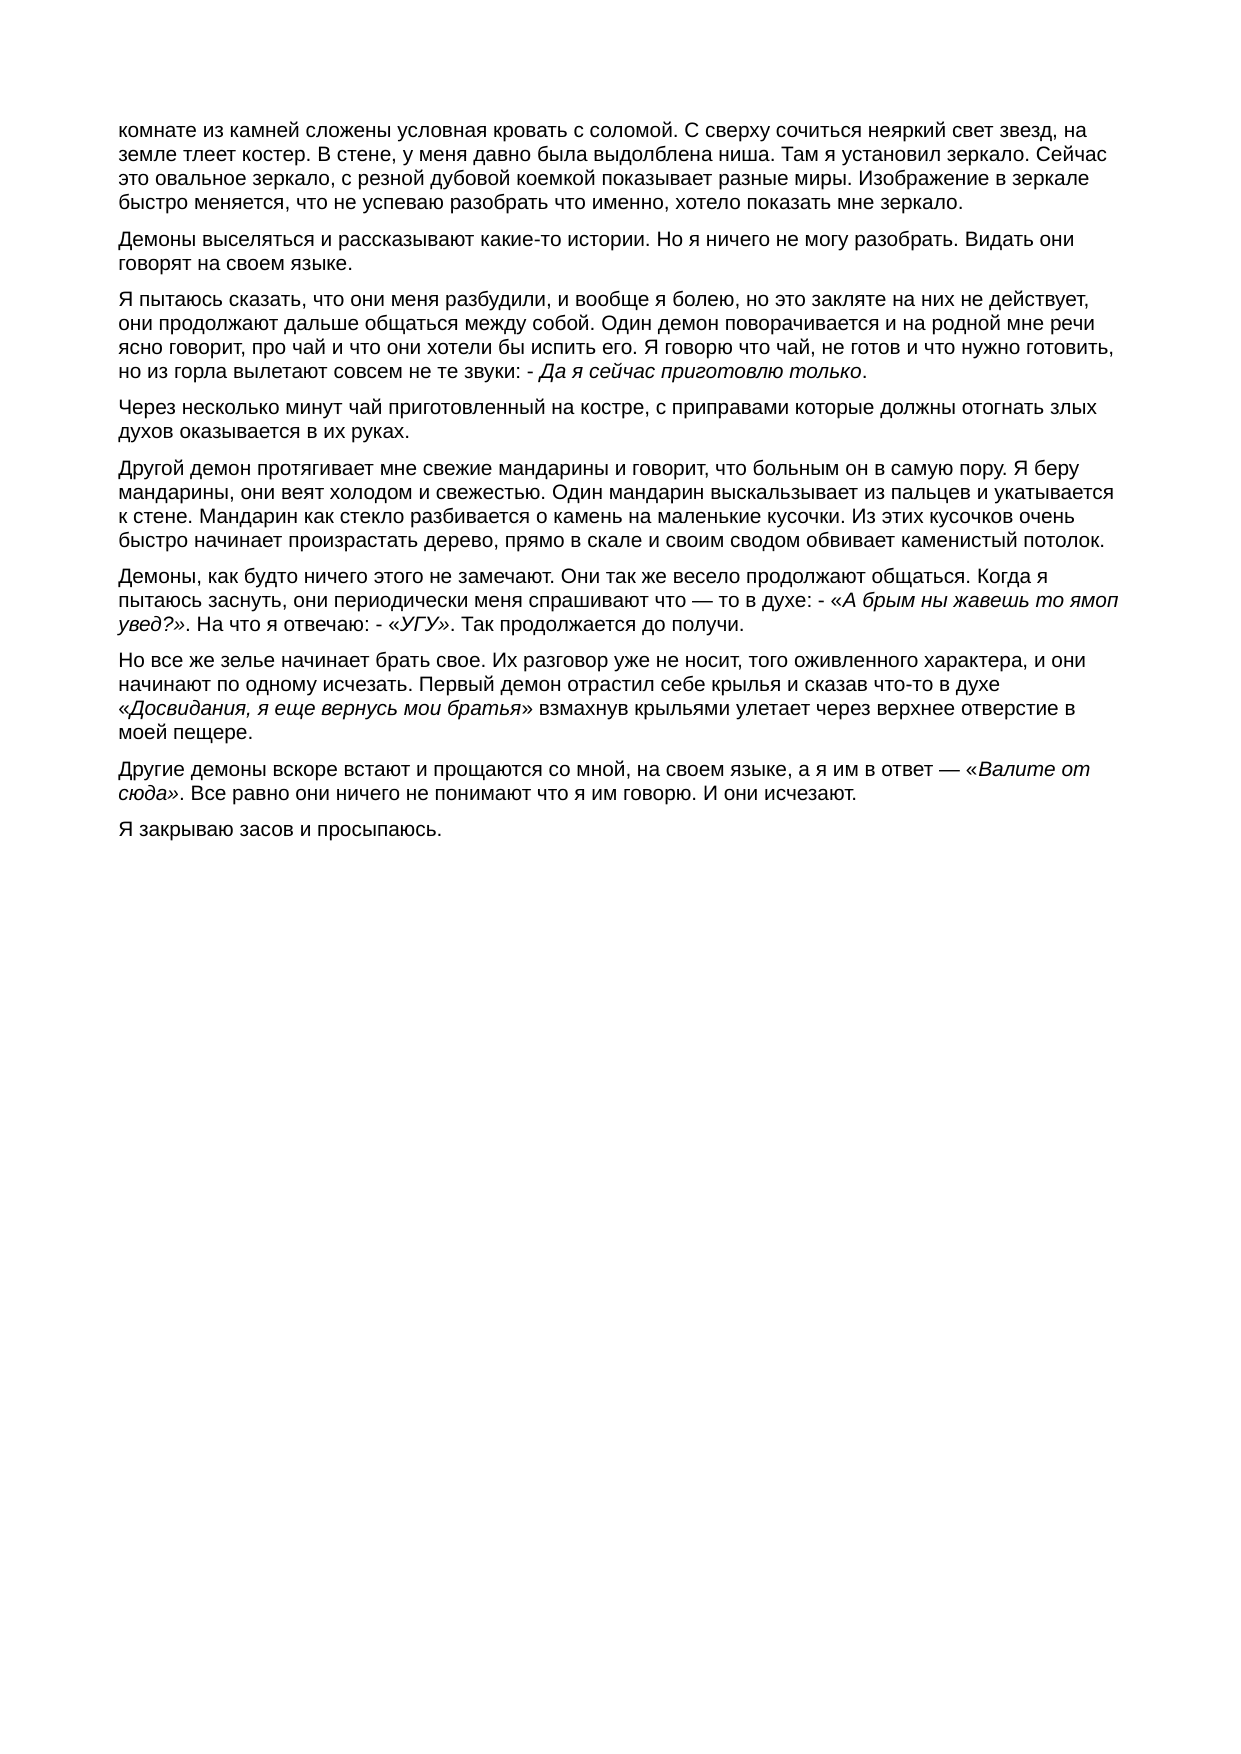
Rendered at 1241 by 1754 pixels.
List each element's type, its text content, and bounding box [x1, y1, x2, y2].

text Другие демоны вскоре встают и прощаются со мной, на своем языке, а я им в ответ — «Валите от сюда». Все равно они ничего не понимают что я им говорю. И они исчезают. [118, 757, 1122, 804]
text Другой демон протягивает мне свежие мандарины и говорит, что больным он в самую пору. Я беру мандарины, они веят холодом и свежестью. Один мандарин выскальзывает из пальцев и укатывается к стене. Мандарин как стекло разбивается о камень на маленькие кусочки. Из этих кусочков очень быстро начинает произрастать дерево, прямо в скале и своим сводом обвивает каменистый потолок. [118, 456, 1122, 551]
text Я закрываю засов и просыпаюсь. [118, 817, 1122, 841]
text Но все же зелье начинает брать свое. Их разговор уже не носит, того оживленного характера, и они начинают по одному исчезать. Первый демон отрастил себе крылья и сказав что-то в духе «Досвидания, я еще вернусь мои братья» взмахнув крыльями улетает через верхнее отверстие в моей пещере. [118, 648, 1122, 744]
text Демоны выселяться и рассказывают какие-то истории. Но я ничего не могу разобрать. Видать они говорят на своем языке. [118, 226, 1122, 274]
text Через несколько минут чай приготовленный на костре, с приправами которые должны отогнать злых духов оказывается в их руках. [118, 395, 1122, 443]
text комнате из камней сложены условная кровать с соломой. С сверху сочиться неяркий свет звезд, на земле тлеет костер. В стене, у меня давно была выдолблена ниша. Там я установил зеркало. Сейчас это овальное зеркало, с резной дубовой коемкой показывает разные миры. Изображение в зеркале быстро меняется, что не успеваю разобрать что именно, хотело показать мне зеркало. [118, 118, 1122, 214]
text Демоны, как будто ничего этого не замечают. Они так же весело продолжают общаться. Когда я пытаюсь заснуть, они периодически меня спрашивают что — то в духе: - «А брым ны жавешь то ямоп увед?». На что я отвечаю: - «УГУ». Так продолжается до получи. [118, 564, 1122, 636]
text Я пытаюсь сказать, что они меня разбудили, и вообще я болею, но это закляте на них не действует, они продолжают дальше общаться между собой. Один демон поворачивается и на родной мне речи ясно говорит, про чай и что они хотели бы испить его. Я говорю что чай, не готов и что нужно готовить, но из горла вылетают совсем не те звуки: - Да я сейчас приготовлю только. [118, 287, 1122, 383]
